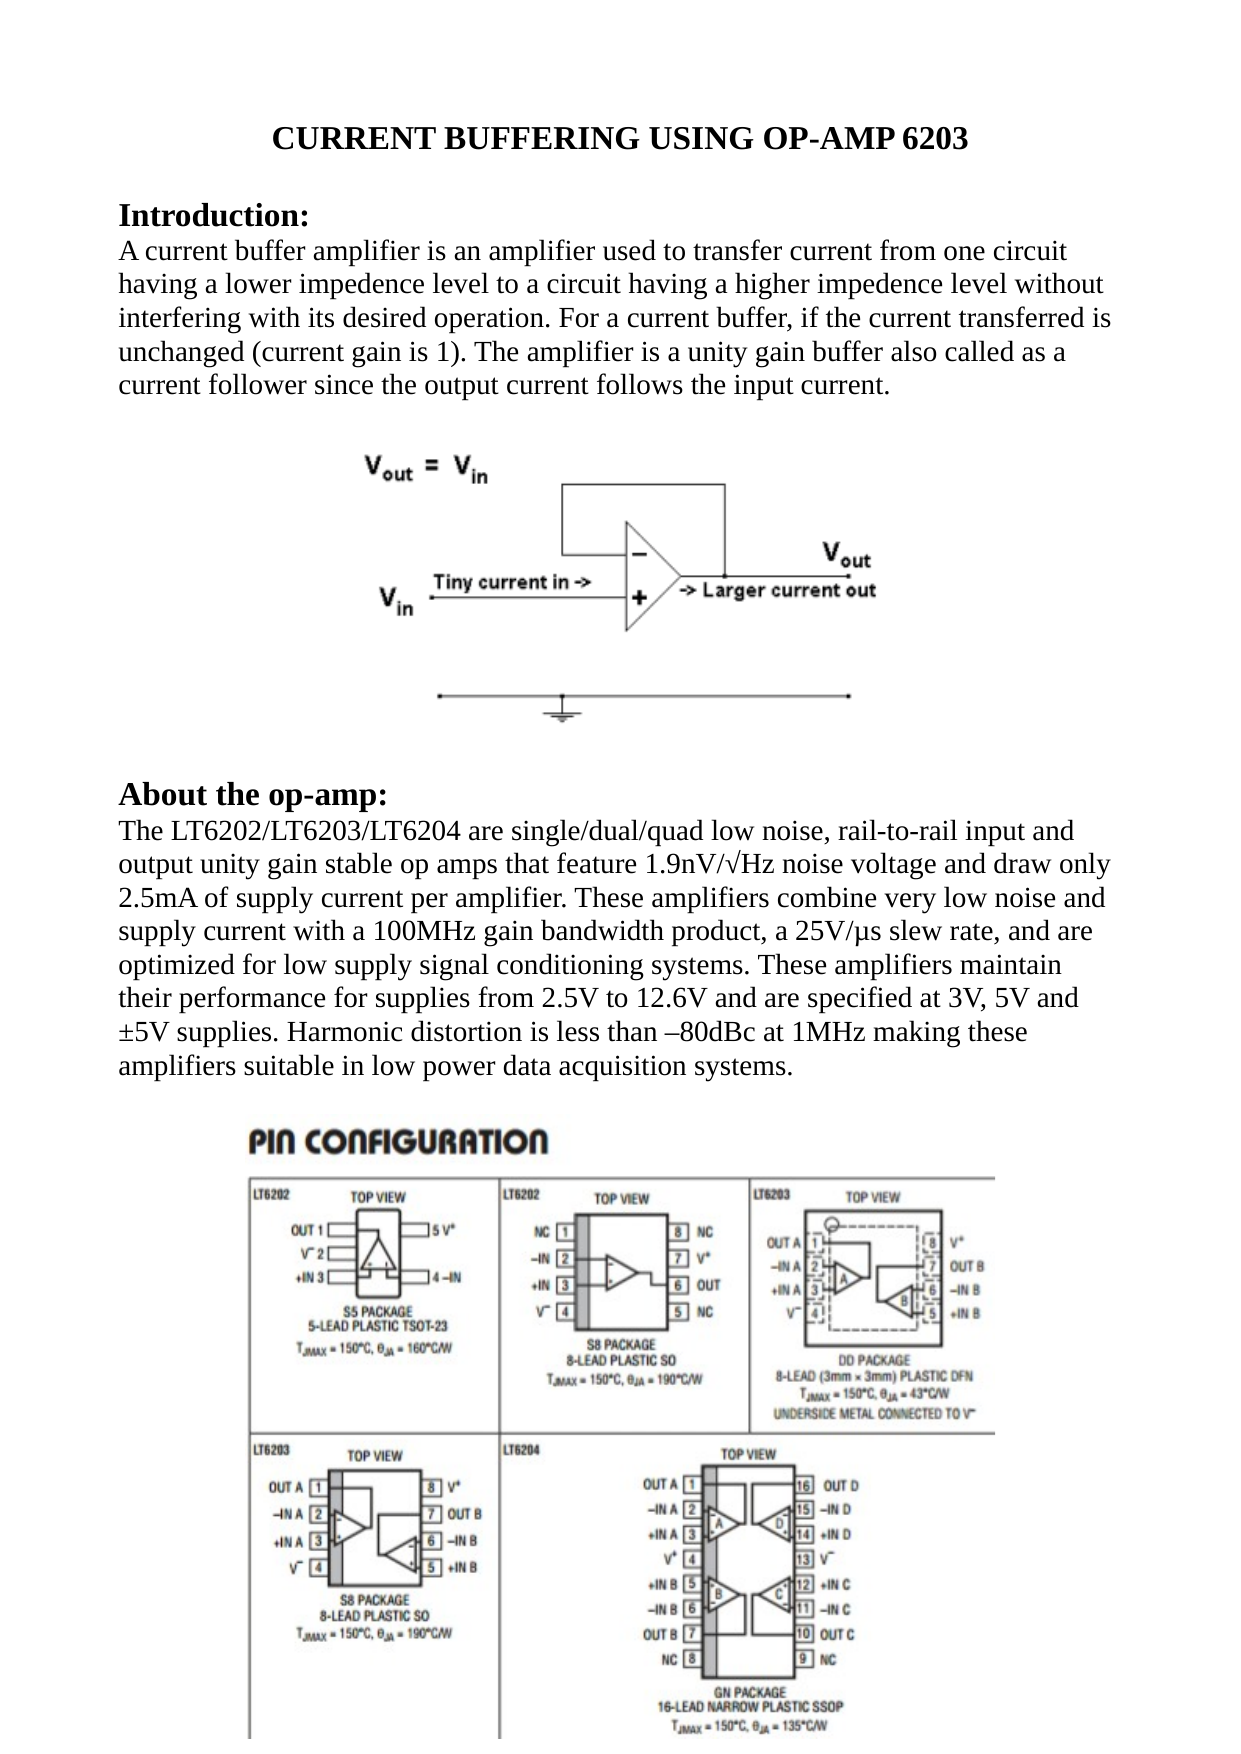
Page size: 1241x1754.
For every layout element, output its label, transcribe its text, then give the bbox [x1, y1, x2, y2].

text About the op-amp: [118, 774, 1122, 813]
text Introduction: [118, 195, 1122, 233]
picture [294, 434, 947, 774]
picture [245, 1114, 995, 1739]
text The LT6202/LT6203/LT6204 are single/dual/quad low noise, rail-to-rail input and output unity gain stable op amps that feature 1.9nV/√Hz noise voltage and draw only 2.5mA of supply current per amplifier. These amplifiers combine very low noise and supply current with a 100MHz gain bandwidth product, a 25V/µs slew rate, and are optimized for low supply signal conditioning systems. These amplifiers maintain their performance for supplies from 2.5V to 12.6V and are specified at 3V, 5V and ±5V supplies. Harmonic distortion is less than –80dBc at 1MHz making these amplifiers suitable in low power data acquisition systems. [118, 813, 1122, 1081]
text A current buffer amplifier is an amplifier used to transfer current from one circuit having a lower impedence level to a circuit having a higher impedence level without interfering with its desired operation. For a current buffer, if the current transferred is unchanged (current gain is 1). The amplifier is a unity gain buffer also called as a current follower since the output current follows the input current. [118, 233, 1122, 401]
text CURRENT BUFFERING USING OP-AMP 6203 [118, 118, 1122, 156]
